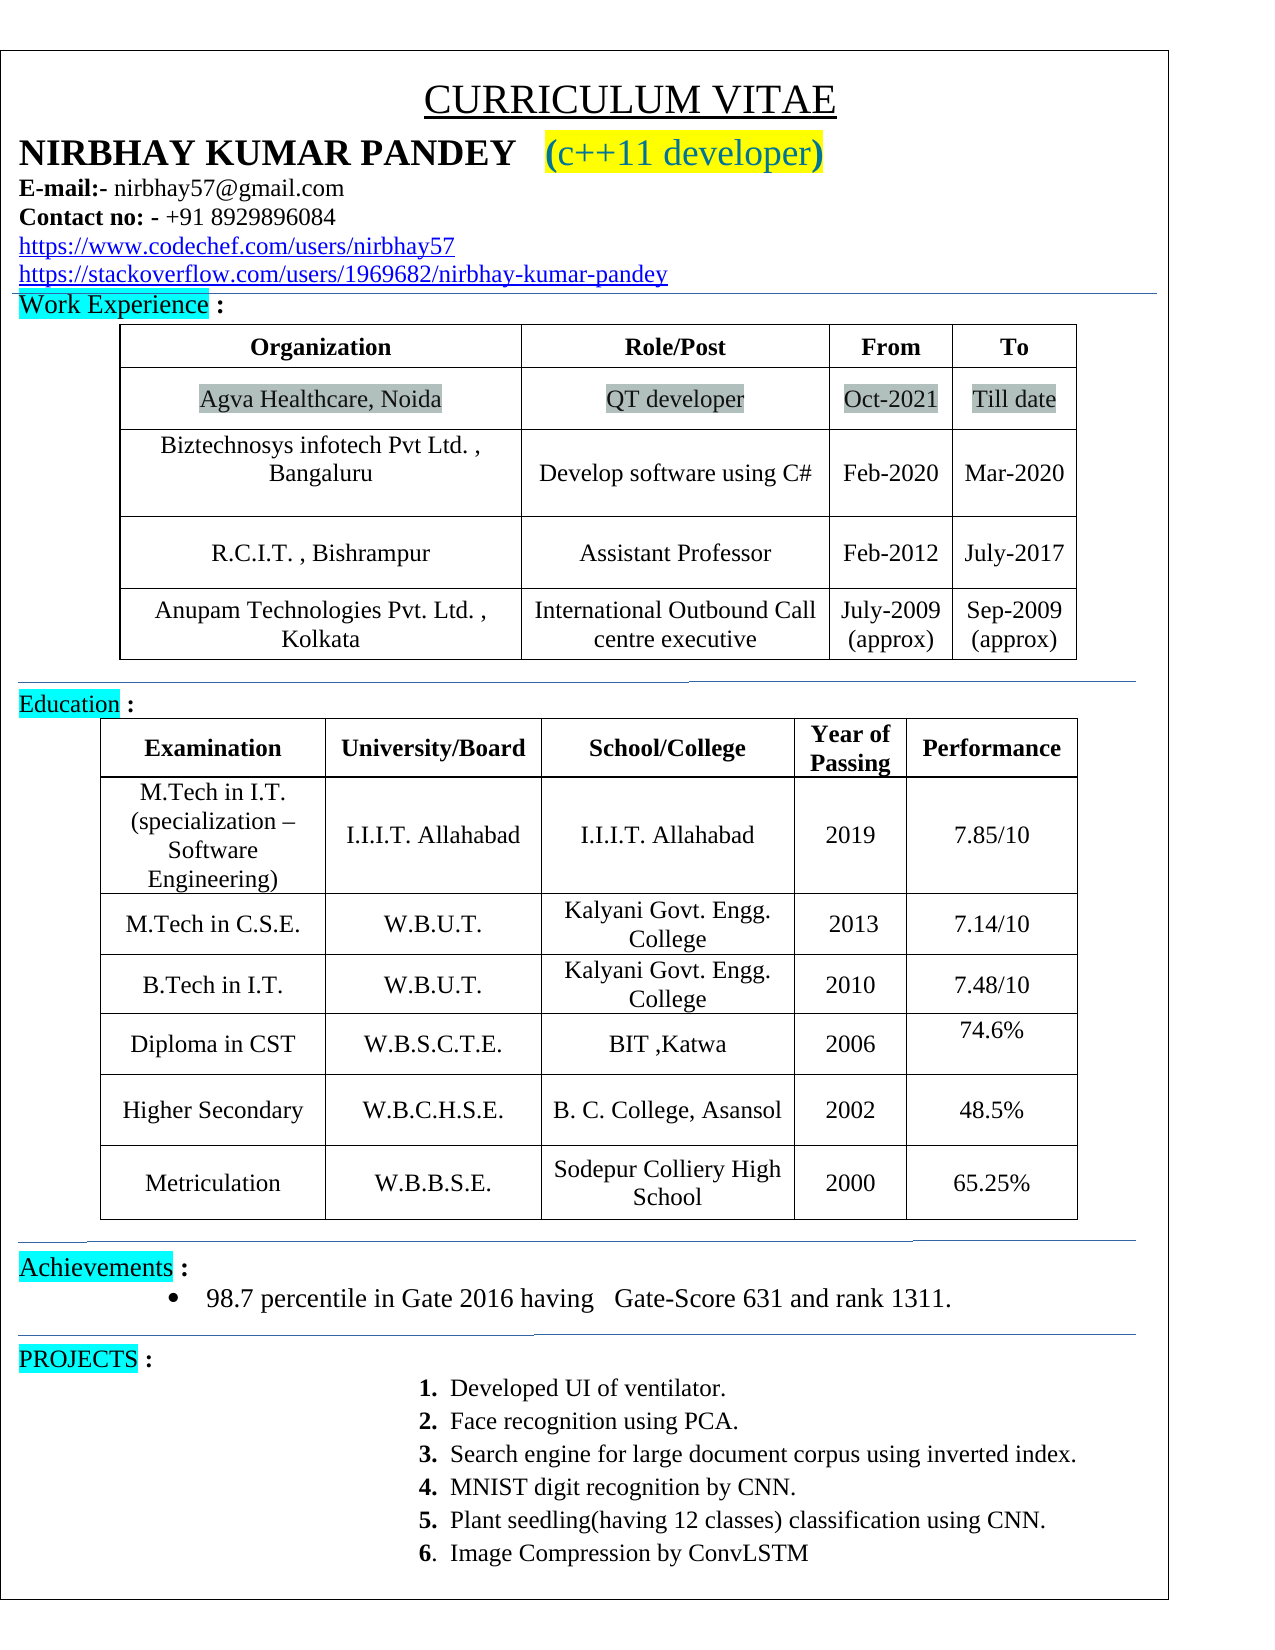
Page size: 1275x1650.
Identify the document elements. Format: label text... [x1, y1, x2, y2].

text Work Experience : [19, 294, 1087, 319]
table_cell Metriculation [101, 1146, 325, 1219]
table_cell Feb-2012 [830, 517, 952, 588]
text 1. Developed UI of ventilator. [169, 1373, 1087, 1402]
table_cell M.Tech in C.S.E. [101, 894, 325, 954]
text 3. Search engine for large document corpus using inverted index. [169, 1439, 1087, 1468]
table_cell Feb-2020 [830, 430, 952, 516]
table_cell Assistant Professor [522, 517, 829, 588]
table_cell W.B.S.C.T.E. [326, 1014, 541, 1073]
table_header Year of Passing [795, 719, 906, 776]
text Education : [19, 689, 1087, 718]
text 6. Image Compression by ConvLSTM [131, 1538, 1087, 1567]
text https://stackoverflow.com/users/1969682/nirbhay-kumar-pandey [19, 259, 1087, 288]
list 98.7 percentile in Gate 2016 having Gate-Score 631 and rank 1311. [169, 1282, 1087, 1313]
table_header Organization [121, 325, 521, 367]
table_cell 2002 [795, 1075, 906, 1145]
table_cell 7.85/10 [907, 778, 1077, 892]
table_cell Kalyani Govt. Engg. College [542, 955, 794, 1013]
text Achievements : [18, 1251, 1087, 1282]
table_header School/College [542, 719, 794, 776]
table_cell 2019 [795, 778, 906, 892]
table_cell 2000 [795, 1146, 906, 1219]
table_cell Higher Secondary [101, 1075, 325, 1145]
table_cell 2013 [795, 894, 906, 954]
table_cell Sodepur Colliery High School [542, 1146, 794, 1219]
table_cell 2010 [795, 955, 906, 1013]
table_header Role/Post [522, 325, 829, 367]
table_cell 7.14/10 [907, 894, 1077, 954]
table_cell Kalyani Govt. Engg. College [542, 894, 794, 954]
table_cell Sep-2009 (approx) [953, 589, 1076, 659]
text https://www.codechef.com/users/nirbhay57 [19, 231, 1087, 259]
table_cell July-2009 (approx) [830, 589, 952, 659]
table_cell 48.5% [907, 1075, 1077, 1145]
text 2. Face recognition using PCA. [169, 1406, 1087, 1435]
table_cell W.B.C.H.S.E. [326, 1075, 541, 1145]
table_cell B. C. College, Asansol [542, 1075, 794, 1145]
table_cell BIT ,Katwa [542, 1014, 794, 1073]
table_cell Mar-2020 [953, 430, 1076, 516]
table_cell July-2017 [953, 517, 1076, 588]
table_cell W.B.U.T. [326, 894, 541, 954]
table_cell 7.48/10 [907, 955, 1077, 1013]
table_header Performance [907, 719, 1077, 776]
table_cell M.Tech in I.T. (specialization – Software Engineering) [101, 778, 325, 892]
text Contact no: - +91 8929896084 [19, 202, 1087, 231]
table_cell 74.6% [907, 1014, 1077, 1073]
table_cell 2006 [795, 1014, 906, 1073]
text PROJECTS : [19, 1344, 1087, 1373]
table_cell QT developer [522, 368, 829, 429]
text 5. Plant seedling(having 12 classes) classification using CNN. [131, 1505, 1087, 1534]
text CURRICULUM VITAE [131, 75, 1087, 123]
table_cell W.B.U.T. [326, 955, 541, 1013]
table_cell 65.25% [907, 1146, 1077, 1219]
table_header Examination [101, 719, 325, 776]
table_cell Oct-2021 [830, 368, 952, 429]
table_cell I.I.I.T. Allahabad [326, 778, 541, 892]
table_cell R.C.I.T. , Bishrampur [121, 517, 521, 588]
table_cell Diploma in CST [101, 1014, 325, 1073]
table_header University/Board [326, 719, 541, 776]
table_cell Anupam Technologies Pvt. Ltd. , Kolkata [121, 589, 521, 659]
text [19, 288, 1087, 293]
table_header To [953, 325, 1076, 367]
table_cell B.Tech in I.T. [101, 955, 325, 1013]
table_cell W.B.B.S.E. [326, 1146, 541, 1219]
table_cell Agva Healthcare, Noida [121, 368, 521, 429]
text 4. MNIST digit recognition by CNN. [131, 1472, 1087, 1501]
table_cell Develop software using C# [522, 430, 829, 516]
table_cell International Outbound Call centre executive [522, 589, 829, 659]
text NIRBHAY KUMAR PANDEY (c++11 developer) [19, 130, 1087, 173]
table_cell Biztechnosys infotech Pvt Ltd. , Bangaluru [121, 430, 521, 516]
table_cell Till date [953, 368, 1076, 429]
table_cell I.I.I.T. Allahabad [542, 778, 794, 892]
text E-mail:- nirbhay57@gmail.com [19, 173, 1087, 202]
table_header From [830, 325, 952, 367]
